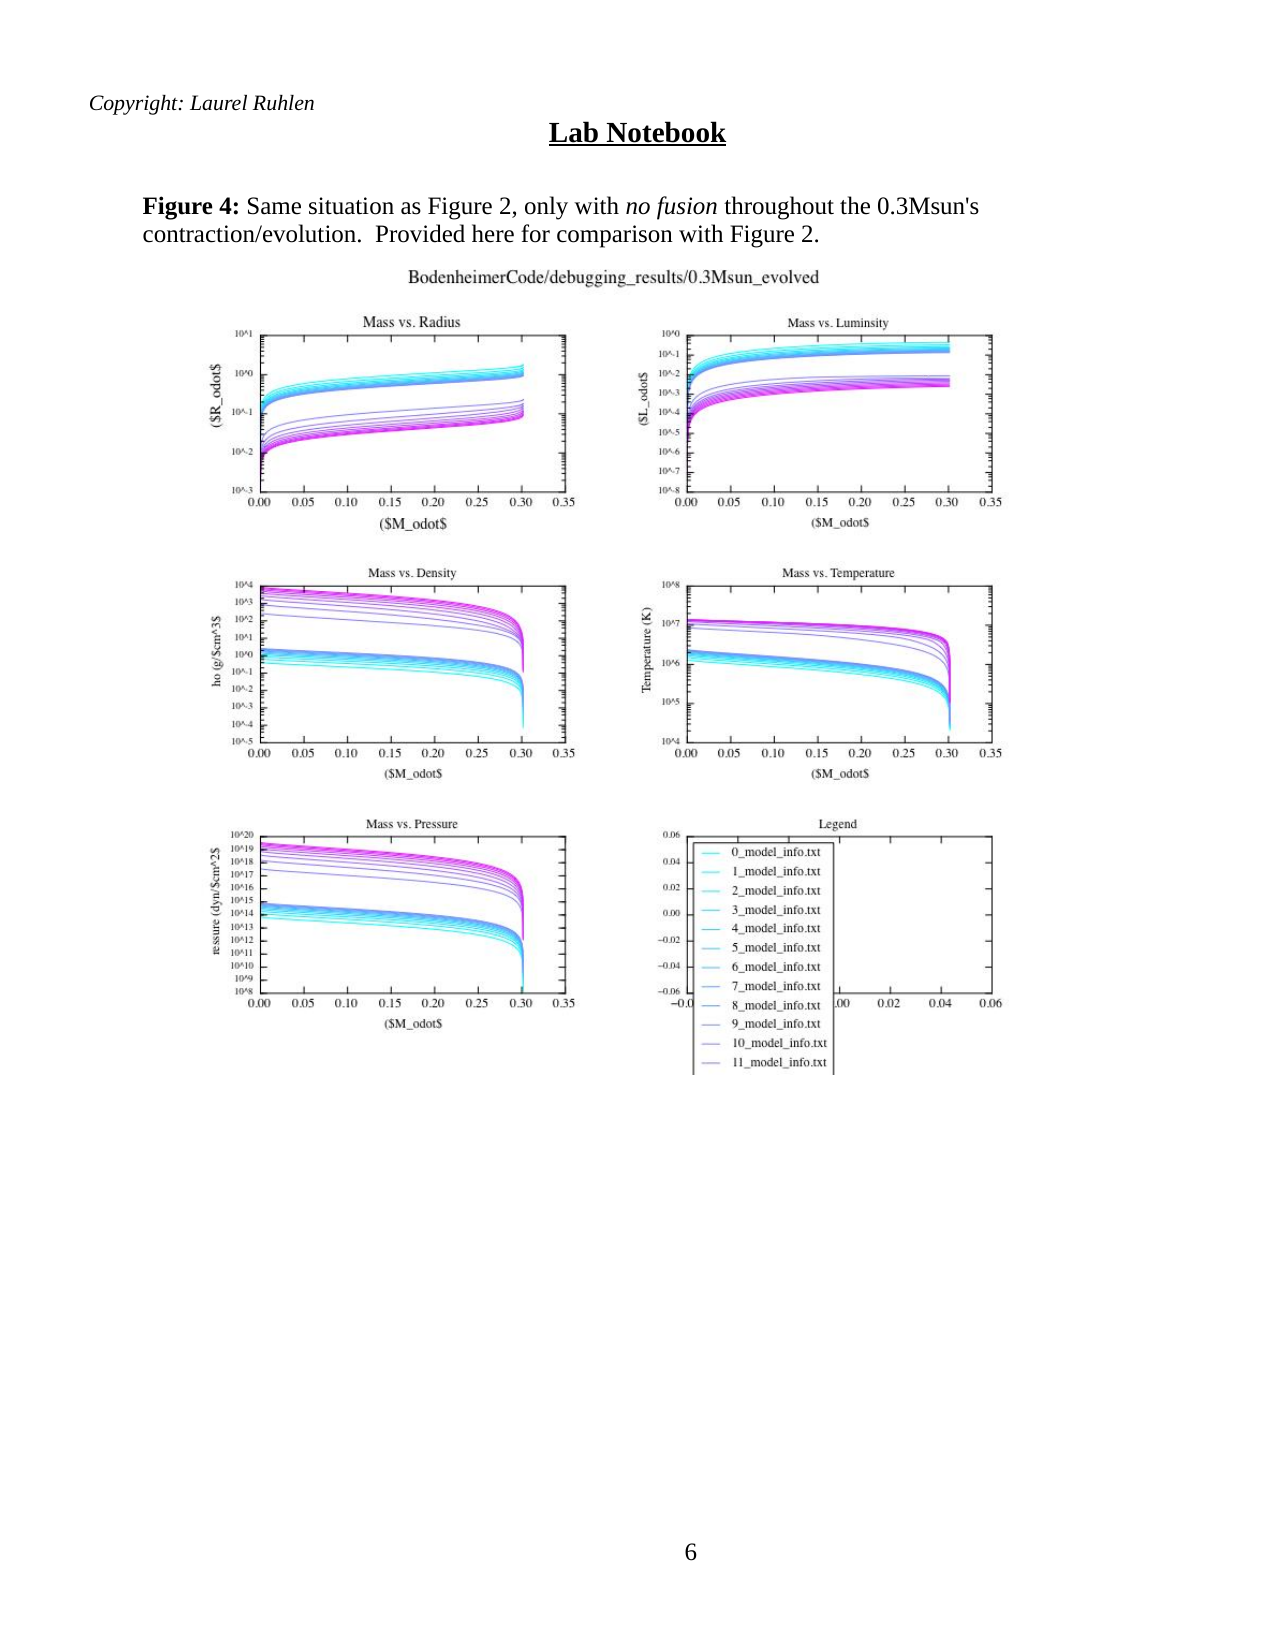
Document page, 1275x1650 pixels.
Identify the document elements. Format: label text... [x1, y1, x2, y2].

text Figure 4: Same situation as Figure 2, only with no fusion throughout the 0.3Msun's contraction/evolution. Provided here for comparison with Figure 2. [142, 191, 1086, 248]
picture [142, 253, 1087, 1075]
